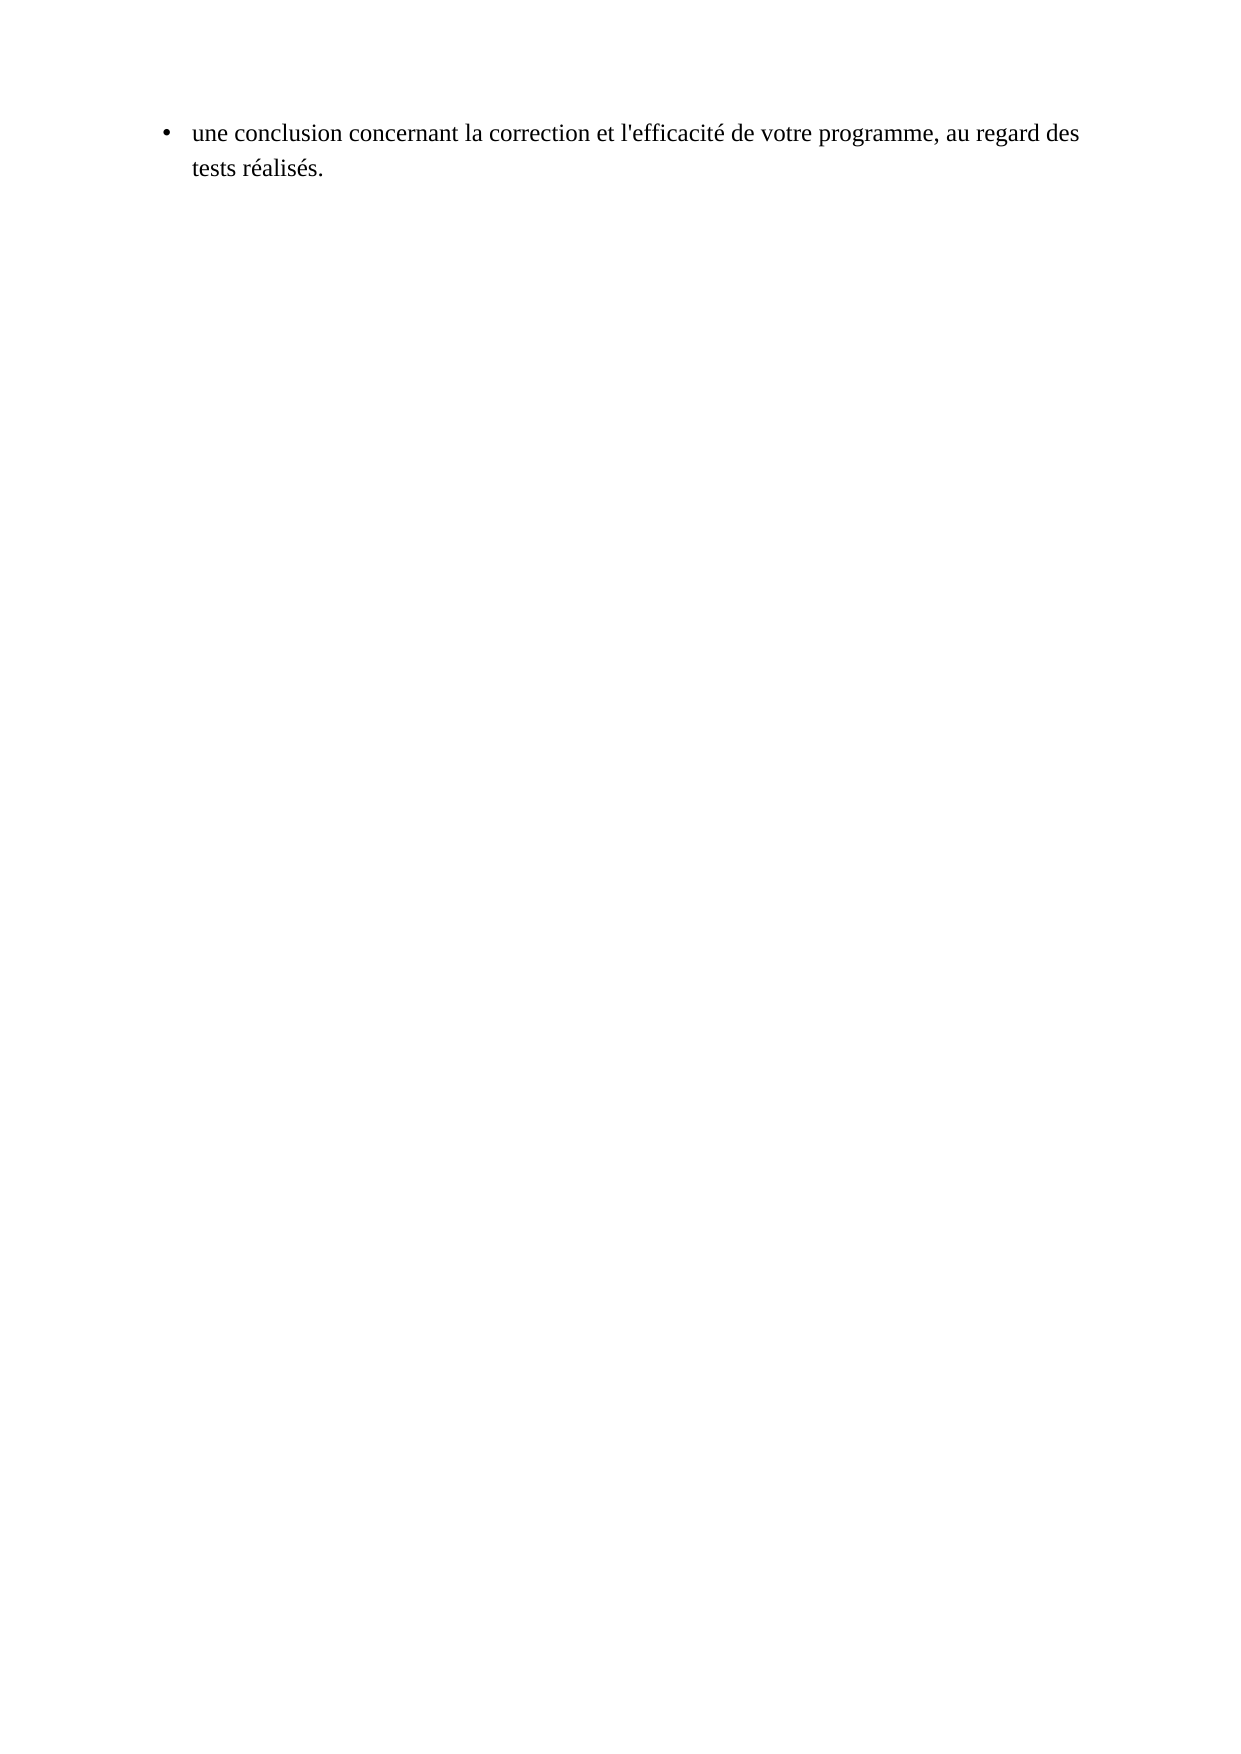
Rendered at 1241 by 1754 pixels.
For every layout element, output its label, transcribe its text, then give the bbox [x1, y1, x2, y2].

list une conclusion concernant la correction et l'efficacité de votre programme, au regard des tests réalisés. [162, 118, 1122, 181]
